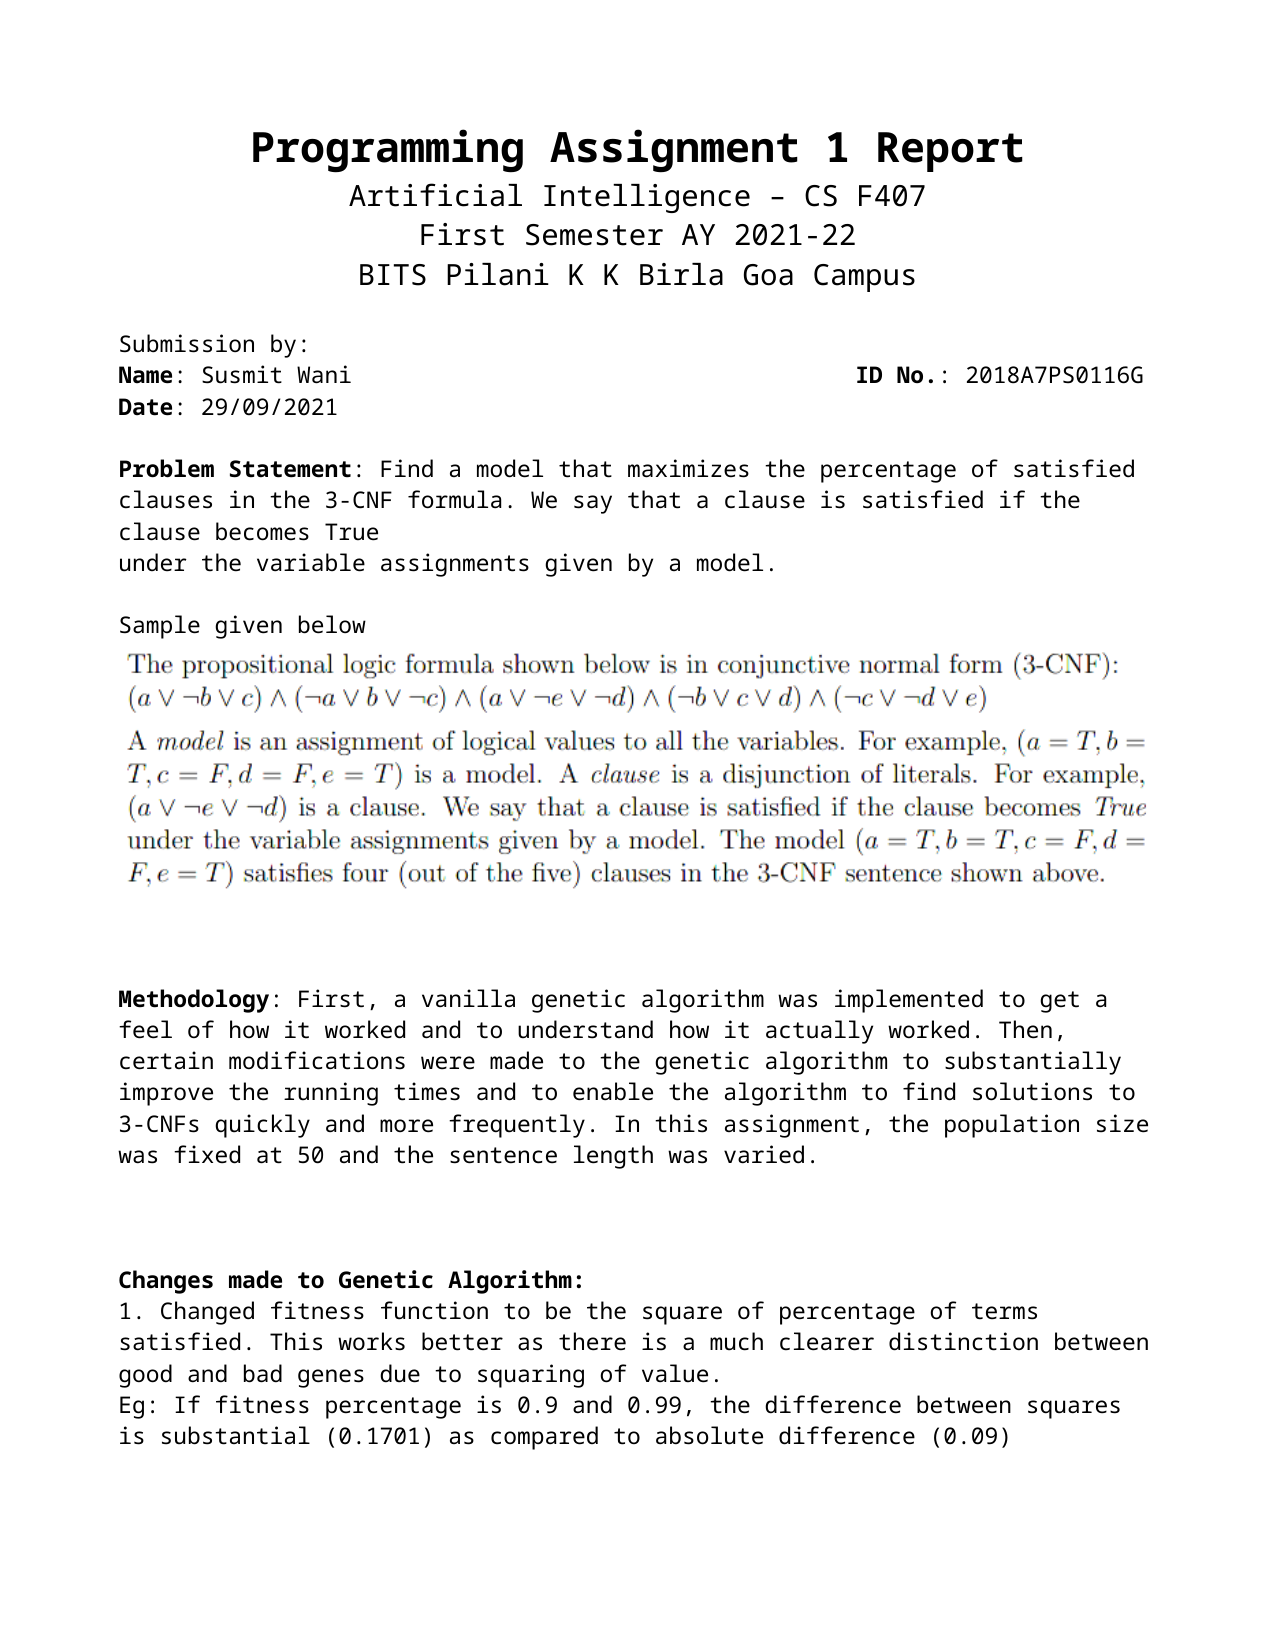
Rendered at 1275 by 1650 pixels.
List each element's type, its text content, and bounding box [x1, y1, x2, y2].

text Artificial Intelligence – CS F407 [118, 175, 1157, 214]
text Submission by: [118, 328, 1157, 359]
text BITS Pilani K K Birla Goa Campus [118, 254, 1157, 294]
text Date: 29/09/2021 [118, 391, 1157, 422]
text Name: Susmit Wani ID No.: 2018A7PS0116G [118, 359, 1157, 391]
text Changes made to Genetic Algorithm: [118, 1264, 1157, 1295]
text Sample given below [118, 609, 1157, 641]
text 1. Changed fitness function to be the square of percentage of terms satisfied. This works better as there is a much clearer distinction between good and bad genes due to squaring of value. [118, 1295, 1157, 1389]
text Problem Statement: Find a model that maximizes the percentage of satisfied clauses in the 3-CNF formula. We say that a clause is satisfied if the clause becomes True under the variable assignments given by a model. [118, 453, 1157, 578]
text First Semester AY 2021-22 [118, 214, 1157, 254]
text Eg: If fitness percentage is 0.9 and 0.99, the difference between squares is substantial (0.1701) as compared to absolute difference (0.09) [118, 1389, 1157, 1451]
text Methodology: First, a vanilla genetic algorithm was implemented to get a feel of how it worked and to understand how it actually worked. Then, certain modifications were made to the genetic algorithm to substantially improve the running times and to enable the algorithm to find solutions to 3-CNFs quickly and more frequently. In this assignment, the population size was fixed at 50 and the sentence length was varied. [118, 983, 1157, 1170]
text Programming Assignment 1 Report [118, 118, 1157, 175]
picture [118, 648, 1157, 889]
